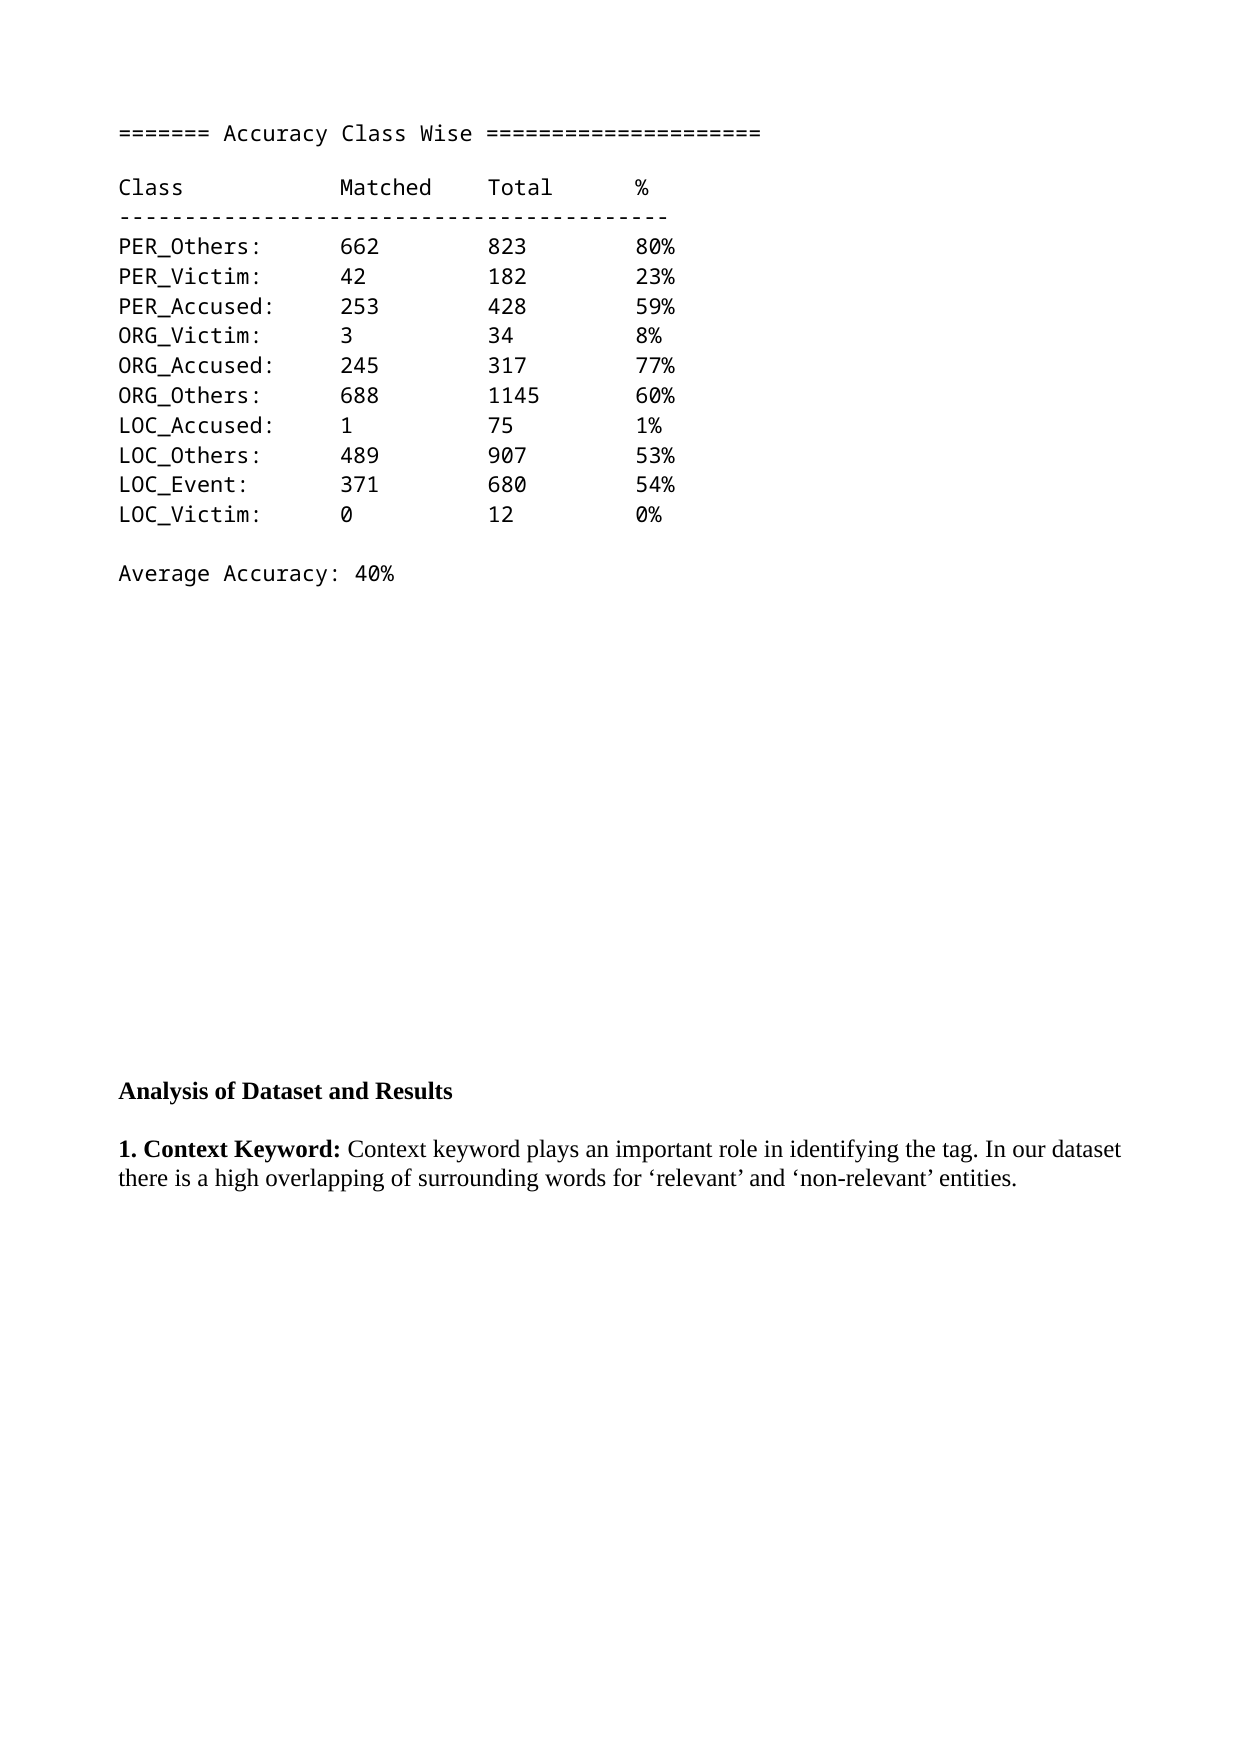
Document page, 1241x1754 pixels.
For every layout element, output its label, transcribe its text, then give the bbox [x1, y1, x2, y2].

text LOC_Victim: 0 12 0% [118, 499, 1122, 529]
text PER_Others: 662 823 80% [118, 231, 1122, 261]
text ------------------------------------------ [118, 201, 1122, 231]
text PER_Victim: 42 182 23% [118, 261, 1122, 291]
text Average Accuracy: 40% [118, 558, 1122, 588]
text ORG_Others: 688 1145 60% [118, 380, 1122, 410]
text ORG_Victim: 3 34 8% [118, 321, 1122, 350]
text ORG_Accused: 245 317 77% [118, 350, 1122, 380]
text ======= Accuracy Class Wise ===================== [118, 118, 1122, 148]
text LOC_Accused: 1 75 1% [118, 410, 1122, 440]
text PER_Accused: 253 428 59% [118, 291, 1122, 321]
text LOC_Event: 371 680 54% [118, 469, 1122, 499]
text Class Matched Total % [118, 172, 1122, 201]
text Analysis of Dataset and Results [118, 1076, 1122, 1105]
text LOC_Others: 489 907 53% [118, 440, 1122, 469]
text 1. Context Keyword: Context keyword plays an important role in identifying the tag. In our dataset there is a high overlapping of surrounding words for ‘relevant’ and ‘non-relevant’ entities. [118, 1134, 1122, 1191]
